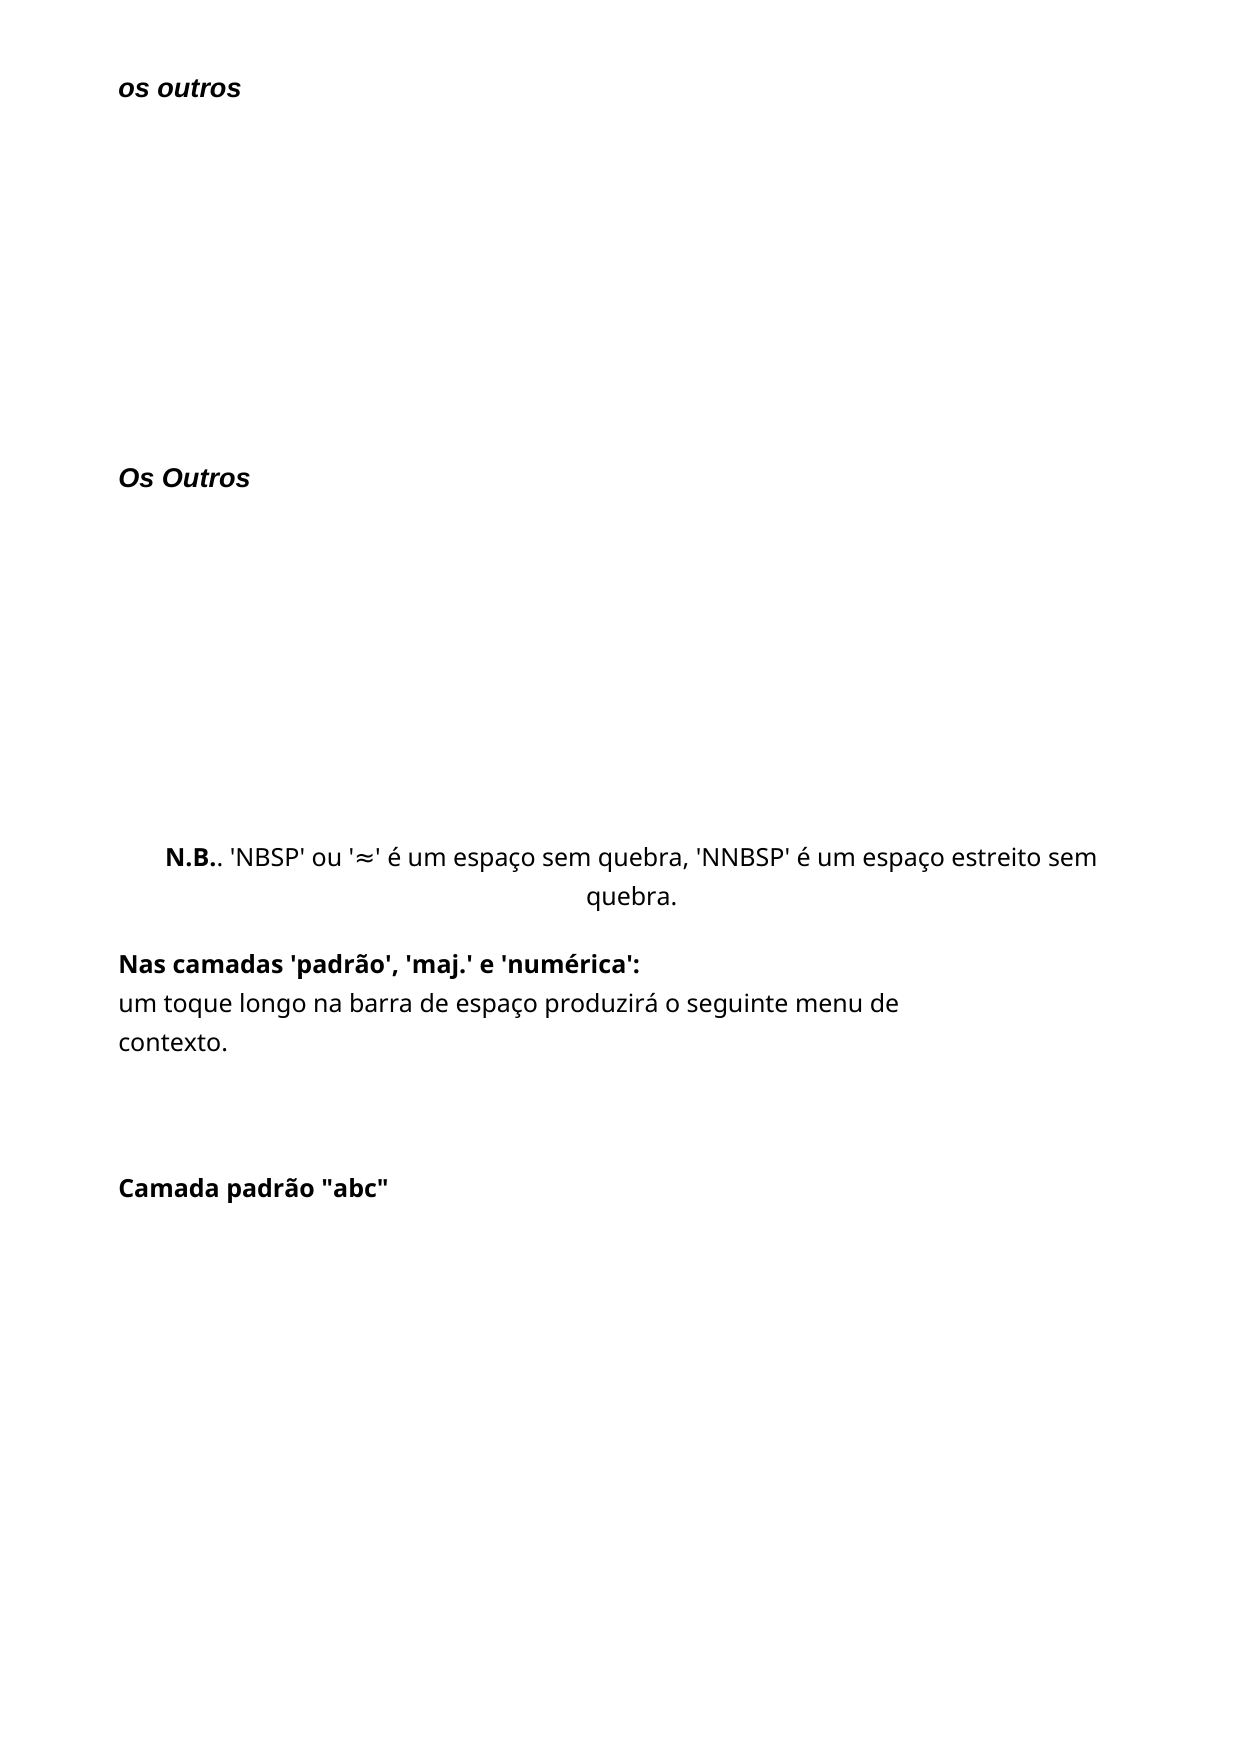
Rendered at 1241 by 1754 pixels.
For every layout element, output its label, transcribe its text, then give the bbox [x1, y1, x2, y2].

table_header Nas camadas 'padrão', 'maj.' e 'numérica': um toque longo na barra de espaço produzirá o seguinte menu de contexto. [118, 946, 1003, 1170]
table_cell N.B.. 'NBSP' ou '≈' é um espaço sem quebra, 'NNBSP' é um espaço estreito sem quebra. [118, 839, 1145, 946]
table_cell Camada padrão "abc" [118, 1170, 1003, 1658]
table_cell os outros [118, 59, 1145, 449]
table_cell Os Outros [118, 449, 1145, 839]
